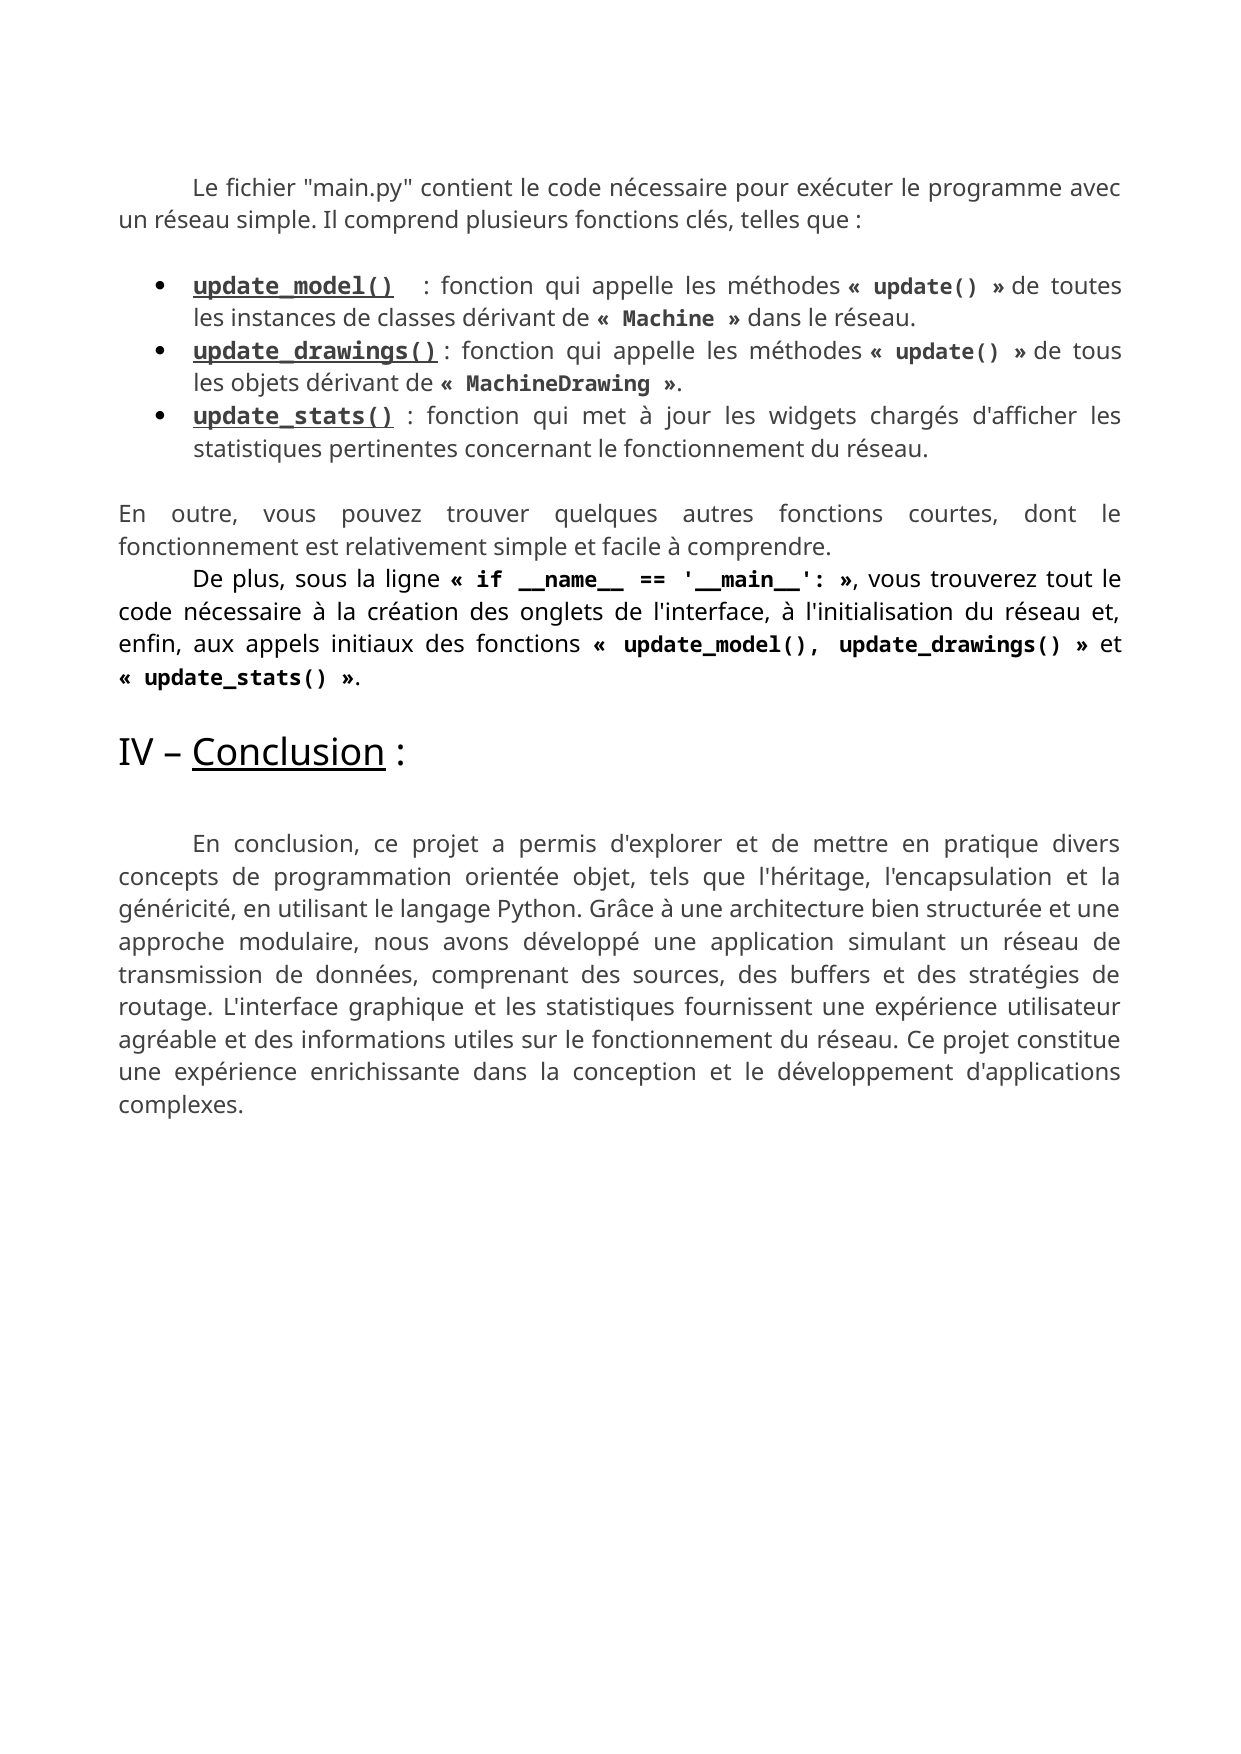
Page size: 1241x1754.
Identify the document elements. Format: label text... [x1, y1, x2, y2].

text Le fichier "main.py" contient le code nécessaire pour exécuter le programme avec un réseau simple. Il comprend plusieurs fonctions clés, telles que : [118, 169, 1122, 236]
text En conclusion, ce projet a permis d'explorer et de mettre en pratique divers concepts de programmation orientée objet, tels que l'héritage, l'encapsulation et la généricité, en utilisant le langage Python. Grâce à une architecture bien structurée et une approche modulaire, nous avons développé une application simulant un réseau de transmission de données, comprenant des sources, des buffers et des stratégies de routage. L'interface graphique et les statistiques fournissent une expérience utilisateur agréable et des informations utiles sur le fonctionnement du réseau. Ce projet constitue une expérience enrichissante dans la conception et le développement d'applications complexes. [118, 827, 1122, 1120]
text De plus, sous la ligne « if __name__ == '__main__': », vous trouverez tout le code nécessaire à la création des onglets de l'interface, à l'initialisation du réseau et, enfin, aux appels initiaux des fonctions « update_model(), update_drawings() » et « update_stats() ». [118, 562, 1122, 692]
list update_stats() : fonction qui met à jour les widgets chargés d'afficher les statistiques pertinentes concernant le fonctionnement du réseau. [156, 399, 1122, 464]
list update_model() : fonction qui appelle les méthodes « update() » de toutes les instances de classes dérivant de « Machine » dans le réseau. [156, 268, 1122, 334]
list update_drawings() : fonction qui appelle les méthodes « update() » de tous les objets dérivant de « MachineDrawing ». [156, 334, 1122, 399]
text IV – Conclusion : [118, 725, 1122, 776]
text En outre, vous pouvez trouver quelques autres fonctions courtes, dont le fonctionnement est relativement simple et facile à comprendre. [118, 497, 1122, 562]
